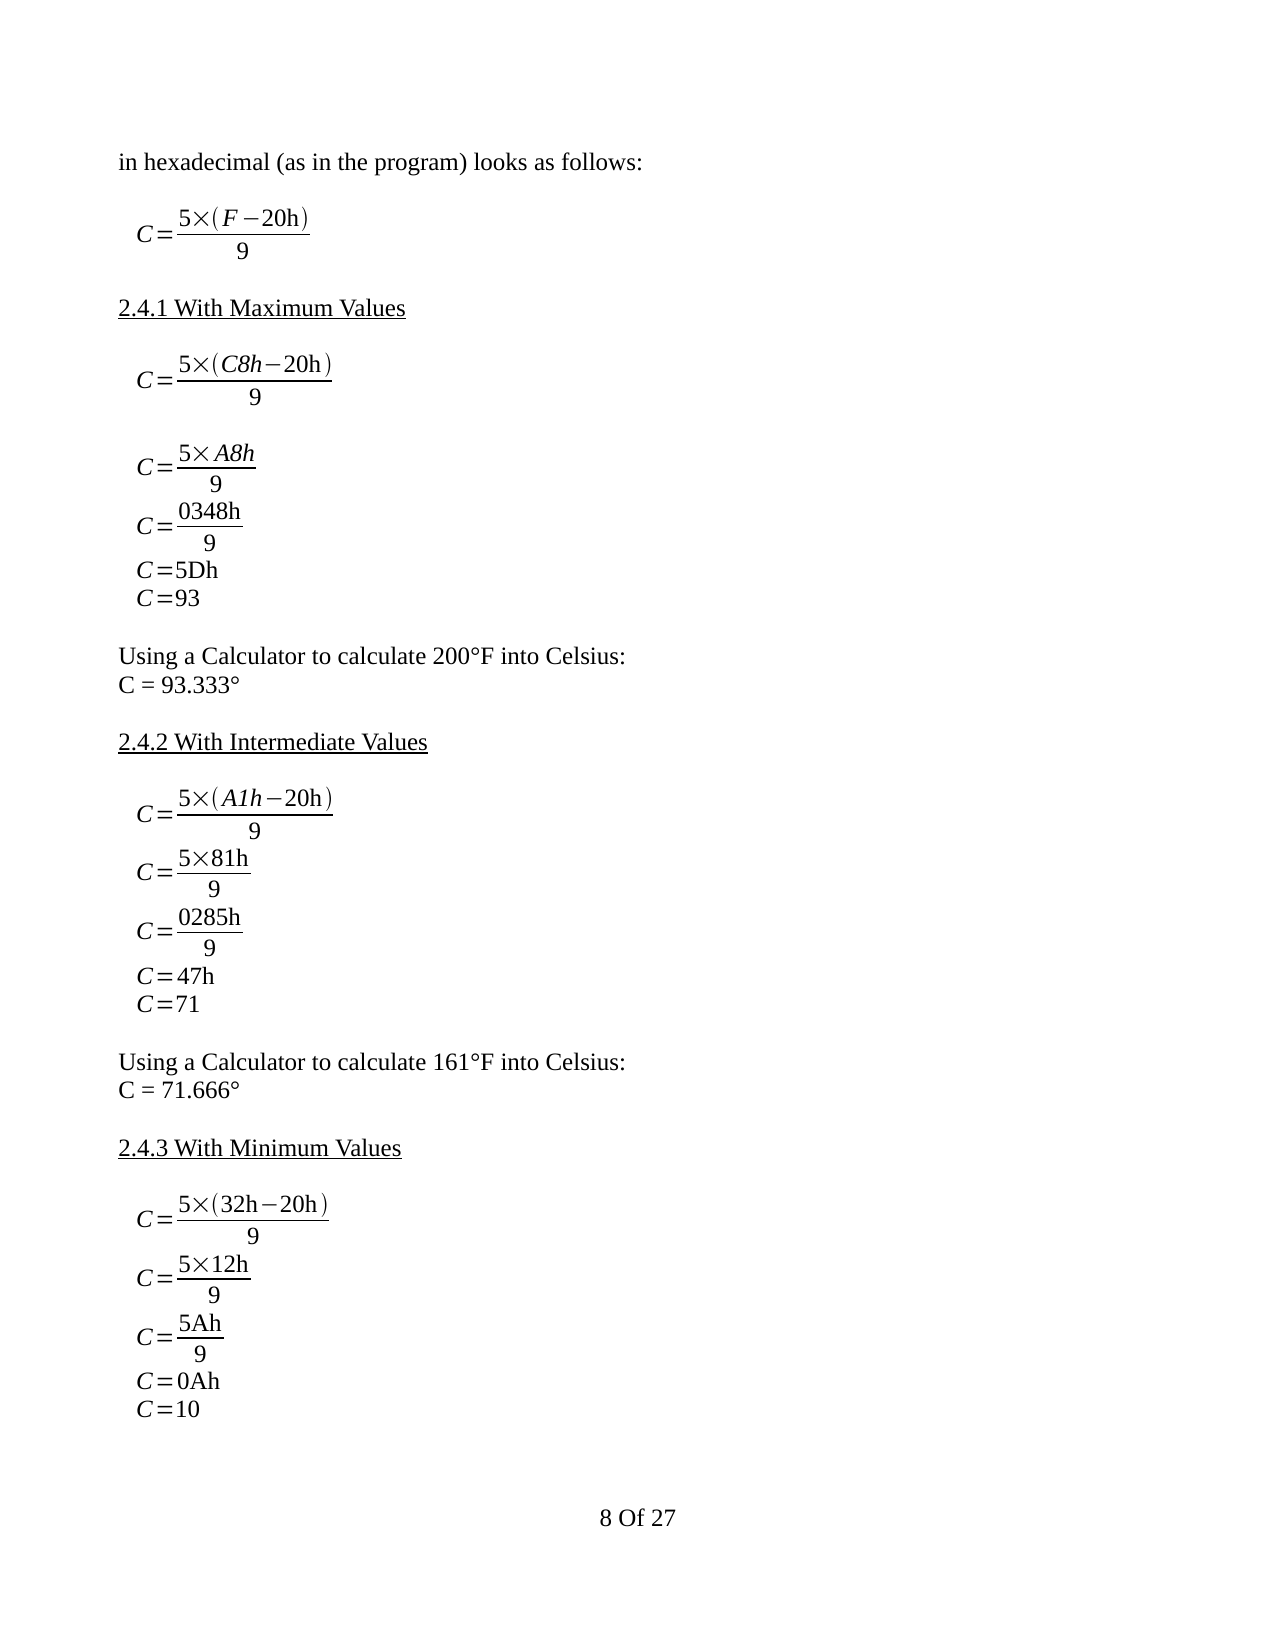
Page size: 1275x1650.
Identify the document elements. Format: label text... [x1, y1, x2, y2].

text 2.4.3 With Minimum Values [118, 1133, 1157, 1162]
text Using a Calculator to calculate 200°F into Celsius: [118, 641, 1157, 670]
text 2.4.2 With Intermediate Values [118, 727, 1157, 756]
text Using a Calculator to calculate 161°F into Celsius: [118, 1047, 1157, 1075]
text C = 93.333° [118, 670, 1157, 698]
text 2.4.1 With Maximum Values [118, 293, 1157, 322]
text in hexadecimal (as in the program) looks as follows: [118, 147, 1157, 176]
text C = 71.666° [118, 1075, 1157, 1104]
